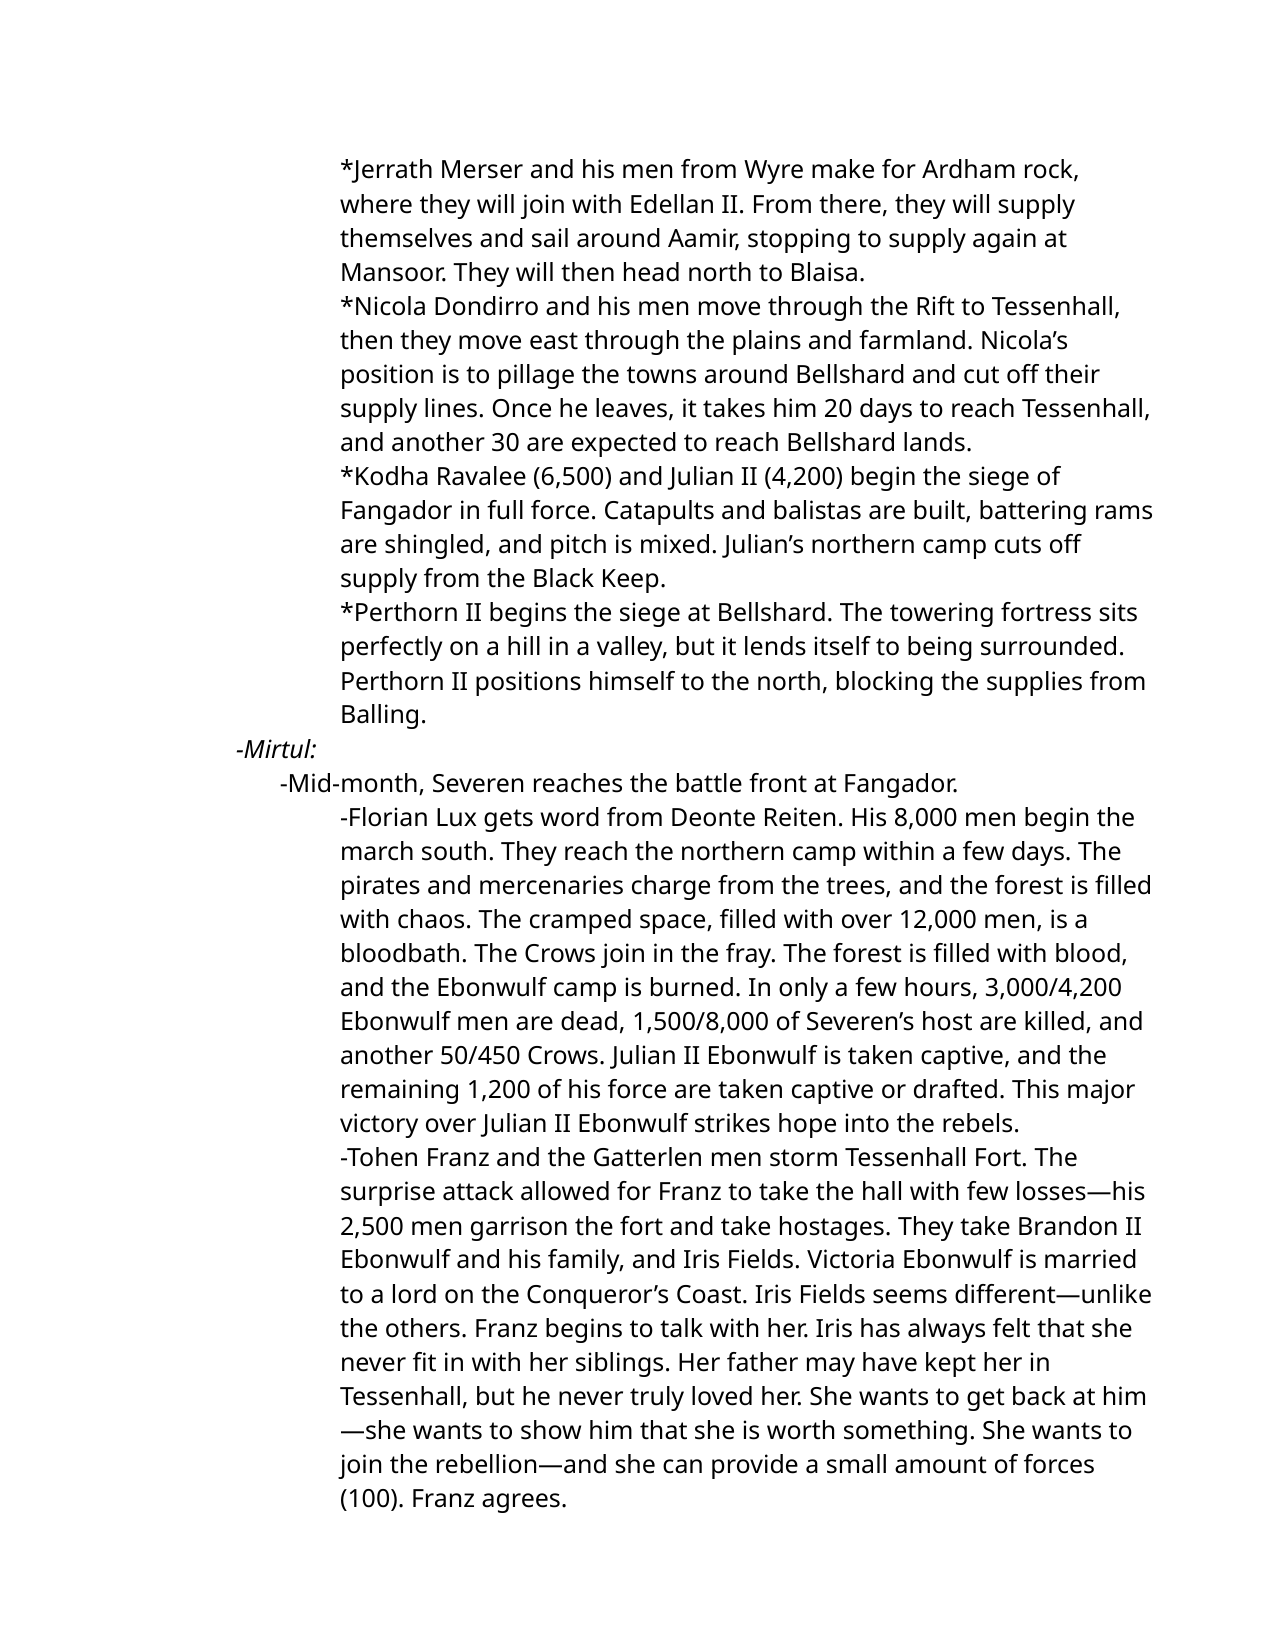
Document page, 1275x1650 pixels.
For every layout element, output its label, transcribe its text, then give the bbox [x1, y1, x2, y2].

text -Mid-month, Severen reaches the battle front at Fangador. [192, 765, 1157, 799]
text *Nicola Dondirro and his men move through the Rift to Tessenhall, then they move east through the plains and farmland. Nicola’s position is to pillage the towns around Bellshard and cut off their supply lines. Once he leaves, it takes him 20 days to reach Tessenhall, and another 30 are expected to reach Bellshard lands. [340, 288, 1157, 459]
text *Jerrath Merser and his men from Wyre make for Ardham rock, where they will join with Edellan II. From there, they will supply themselves and sail around Aamir, stopping to supply again at Mansoor. They will then head north to Blaisa. [340, 152, 1157, 288]
text *Kodha Ravalee (6,500) and Julian II (4,200) begin the siege of Fangador in full force. Catapults and balistas are built, battering rams are shingled, and pitch is mixed. Julian’s northern camp cuts off supply from the Black Keep. [340, 459, 1157, 595]
text *Perthorn II begins the siege at Bellshard. The towering fortress sits perfectly on a hill in a valley, but it lends itself to being surrounded. Perthorn II positions himself to the north, blocking the supplies from Balling. [340, 595, 1157, 731]
text -Tohen Franz and the Gatterlen men storm Tessenhall Fort. The surprise attack allowed for Franz to take the hall with few losses—his 2,500 men garrison the fort and take hostages. They take Brandon II Ebonwulf and his family, and Iris Fields. Victoria Ebonwulf is married to a lord on the Conqueror’s Coast. Iris Fields seems different—unlike the others. Franz begins to talk with her. Iris has always felt that she never fit in with her siblings. Her father may have kept her in Tessenhall, but he never truly loved her. She wants to get back at him—she wants to show him that she is worth something. She wants to join the rebellion—and she can provide a small amount of forces (100). Franz agrees. [340, 1140, 1157, 1515]
text -Florian Lux gets word from Deonte Reiten. His 8,000 men begin the march south. They reach the northern camp within a few days. The pirates and mercenaries charge from the trees, and the forest is filled with chaos. The cramped space, filled with over 12,000 men, is a bloodbath. The Crows join in the fray. The forest is filled with blood, and the Ebonwulf camp is burned. In only a few hours, 3,000/4,200 Ebonwulf men are dead, 1,500/8,000 of Severen’s host are killed, and another 50/450 Crows. Julian II Ebonwulf is taken captive, and the remaining 1,200 of his force are taken captive or drafted. This major victory over Julian II Ebonwulf strikes hope into the rebels. [340, 799, 1157, 1140]
text -Mirtul: [192, 731, 1157, 765]
